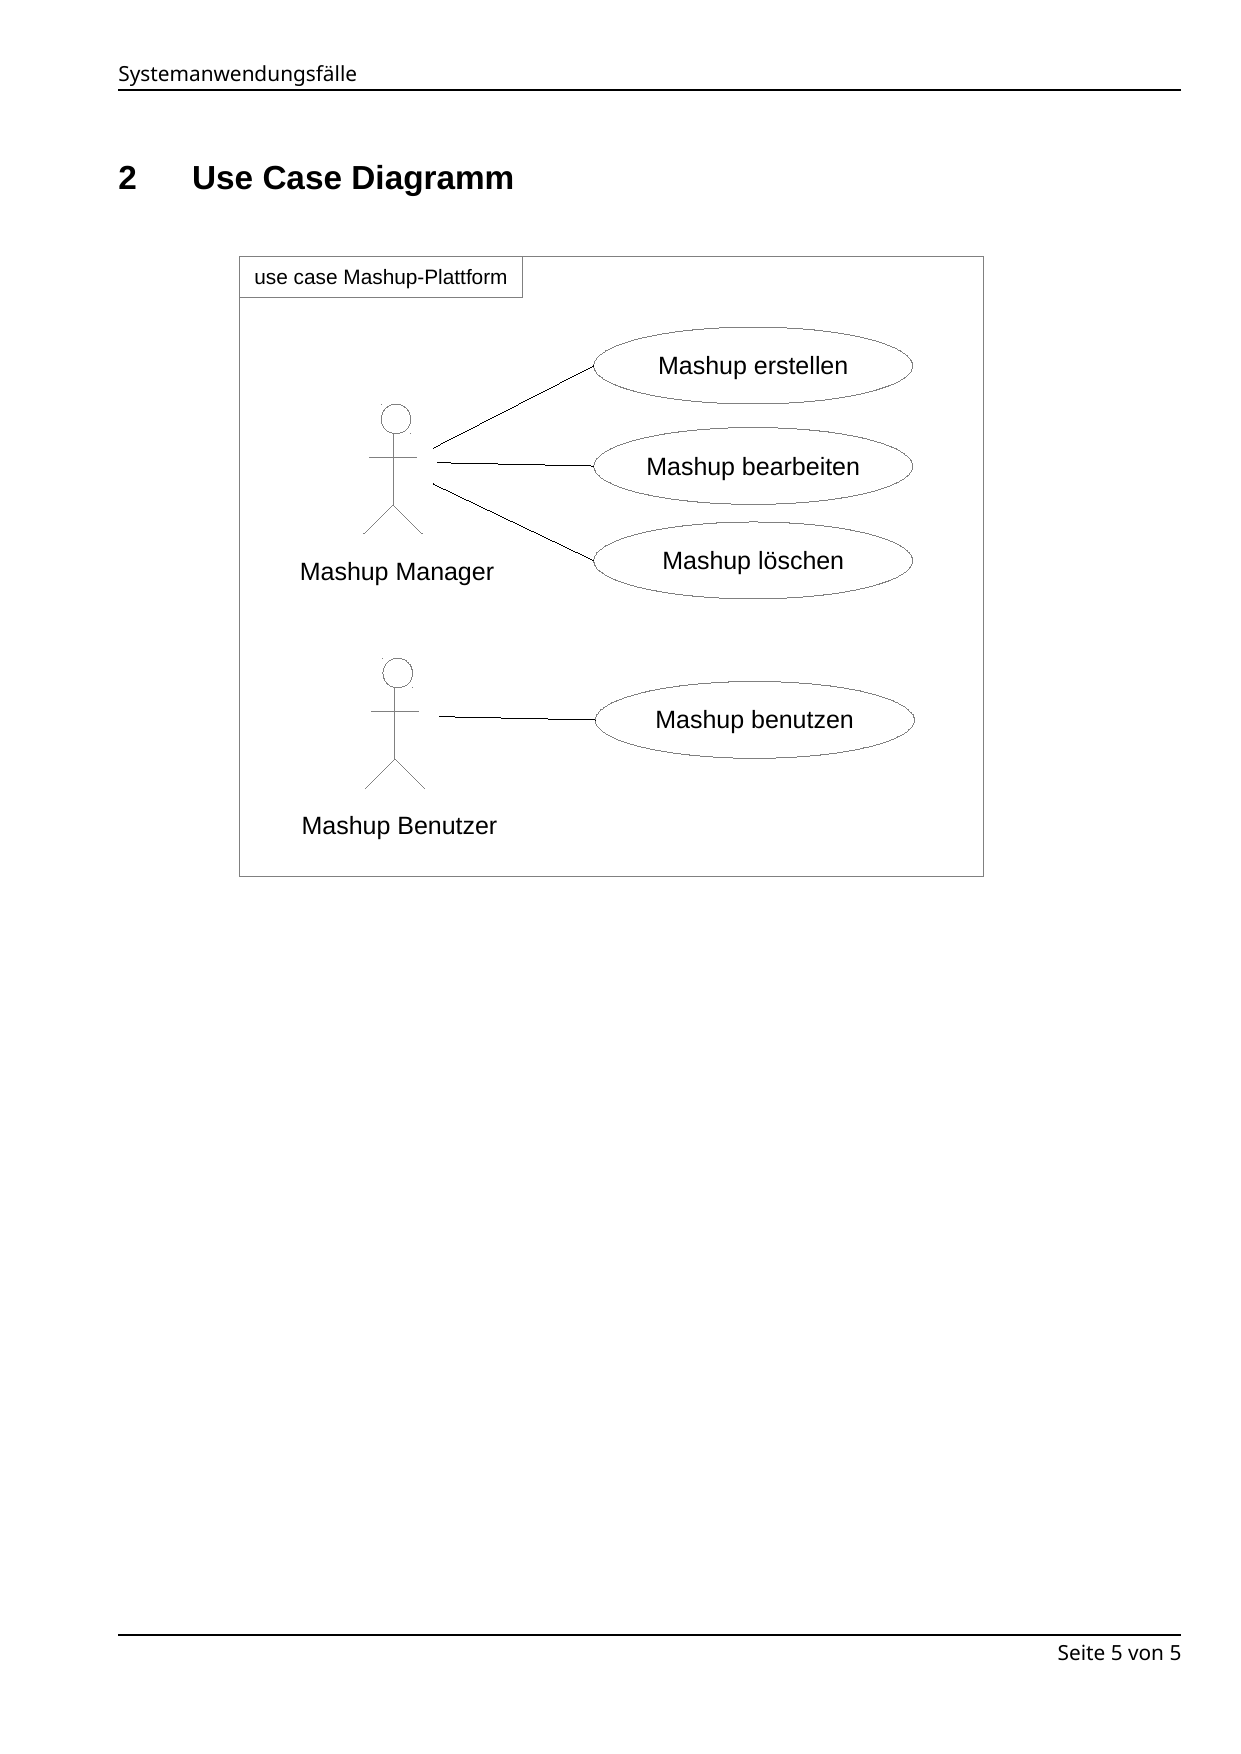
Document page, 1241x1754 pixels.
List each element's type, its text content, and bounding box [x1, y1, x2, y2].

subtitle Use Case Diagramm [118, 158, 1181, 196]
